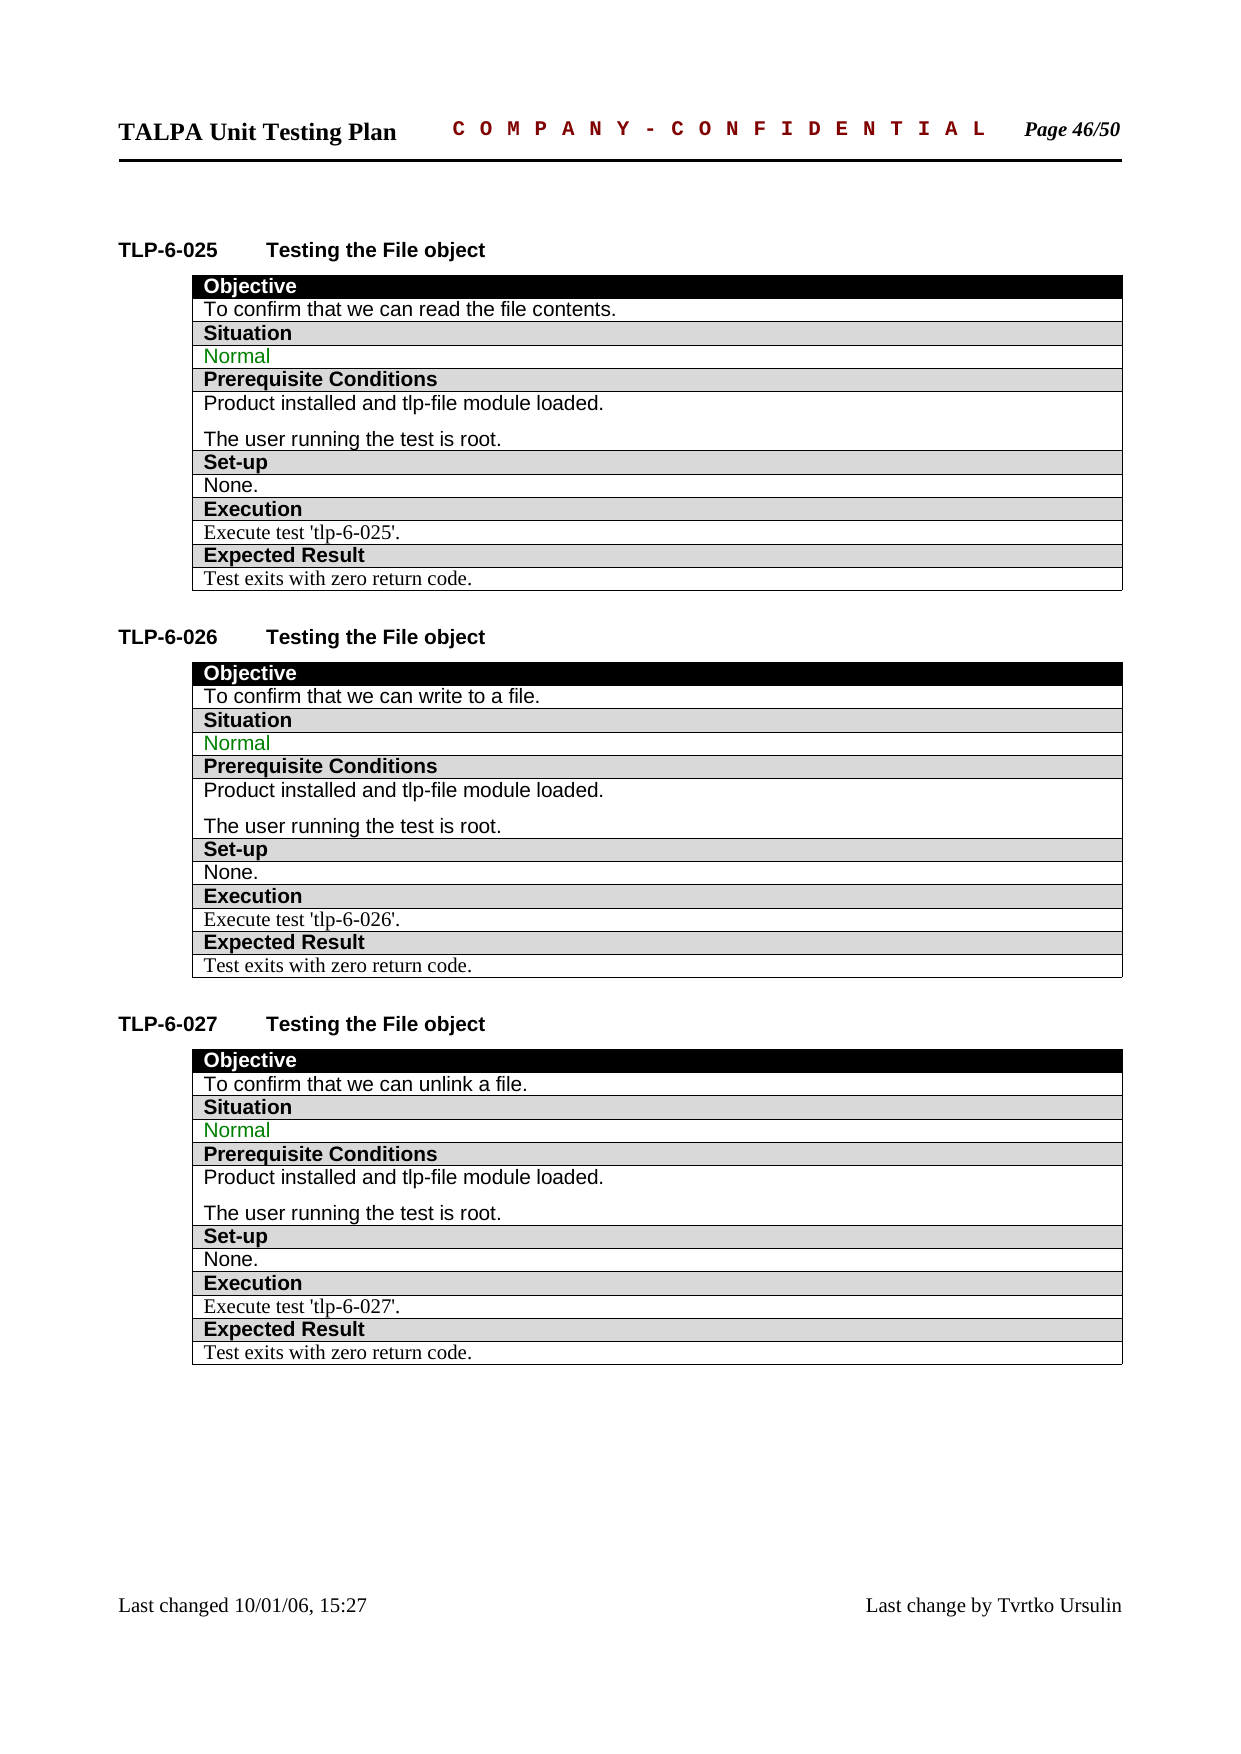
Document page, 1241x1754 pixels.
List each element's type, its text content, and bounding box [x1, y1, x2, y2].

text TLP-6-026 Testing the File object [118, 626, 1122, 649]
table_cell Expected Result [193, 1319, 1122, 1341]
table_cell Situation [193, 1096, 1122, 1119]
table_cell Product installed and tlp-file module loaded. The user running the test is root. [193, 779, 1122, 838]
table_cell None. [193, 475, 1122, 497]
table_cell Test exits with zero return code. [193, 1342, 1122, 1364]
table_cell Set-up [193, 839, 1122, 861]
table_cell To confirm that we can read the file contents. [193, 299, 1122, 321]
table_cell Execute test 'tlp-6-027'. [193, 1296, 1122, 1318]
text TLP-6-027 Testing the File object [118, 1013, 1122, 1036]
table_cell To confirm that we can unlink a file. [193, 1073, 1122, 1095]
table_header Objective [193, 1050, 1122, 1072]
table_cell Expected Result [193, 932, 1122, 954]
table_cell Execute test 'tlp-6-026'. [193, 909, 1122, 931]
table_cell Set-up [193, 451, 1122, 474]
table_cell Normal [193, 346, 1122, 368]
table_cell Execute test 'tlp-6-025'. [193, 521, 1122, 544]
table_cell Execution [193, 885, 1122, 908]
table_cell Prerequisite Conditions [193, 756, 1122, 778]
table_cell Product installed and tlp-file module loaded. The user running the test is root. [193, 1166, 1122, 1225]
table_header Objective [193, 276, 1122, 298]
table_cell Situation [193, 709, 1122, 732]
table_cell Prerequisite Conditions [193, 1143, 1122, 1165]
table_cell Test exits with zero return code. [193, 568, 1122, 590]
table_cell To confirm that we can write to a file. [193, 686, 1122, 708]
table_cell Prerequisite Conditions [193, 369, 1122, 391]
table_cell Product installed and tlp-file module loaded. The user running the test is root. [193, 392, 1122, 450]
table_cell Normal [193, 733, 1122, 755]
text TLP-6-025 Testing the File object [118, 239, 1122, 262]
table_cell Normal [193, 1120, 1122, 1142]
table_cell Situation [193, 322, 1122, 345]
table_cell Set-up [193, 1226, 1122, 1248]
table_cell Execution [193, 1272, 1122, 1295]
table_cell None. [193, 862, 1122, 884]
table_cell Test exits with zero return code. [193, 955, 1122, 977]
table_cell Execution [193, 498, 1122, 520]
table_cell Expected Result [193, 545, 1122, 567]
table_header Objective [193, 663, 1122, 685]
table_cell None. [193, 1249, 1122, 1271]
